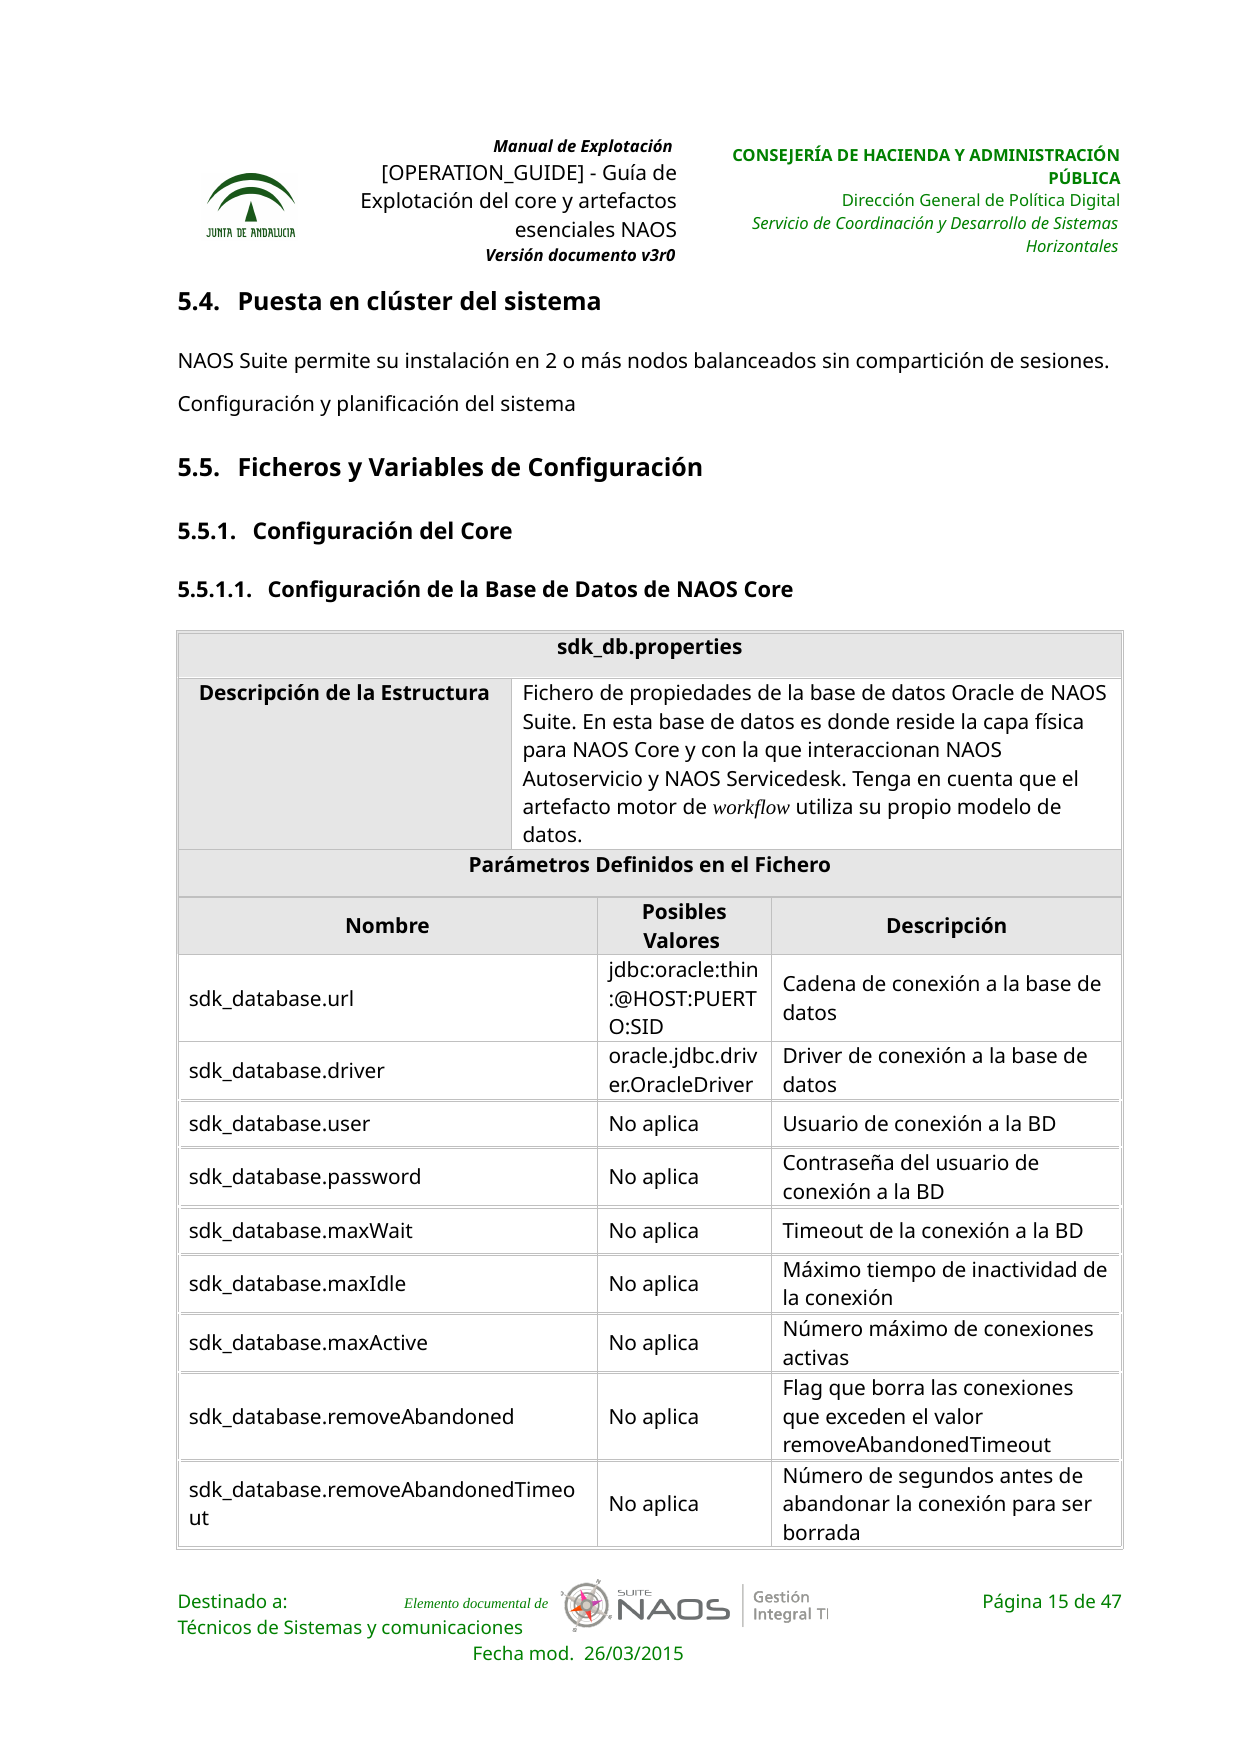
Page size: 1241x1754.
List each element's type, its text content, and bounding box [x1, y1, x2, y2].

table_cell sdk_database.maxIdle [177, 1253, 597, 1312]
table_cell Timeout de la conexión a la BD [772, 1205, 1122, 1253]
text NAOS Suite permite su instalación en 2 o más nodos balanceados sin compartición de sesiones. [177, 346, 1122, 375]
table_cell No aplica [598, 1374, 771, 1459]
table_cell sdk_database.removeAbandoned [177, 1371, 597, 1459]
table_cell Máximo tiempo de inactividad de la conexión [772, 1253, 1122, 1312]
table_cell No aplica [598, 1102, 771, 1146]
picture [201, 173, 298, 241]
table_cell sdk_database.user [177, 1099, 597, 1146]
picture [560, 1579, 829, 1632]
table_cell Descripción [772, 898, 1121, 954]
table_cell sdk_database.driver [179, 1042, 597, 1098]
text Configuración y planificación del sistema [177, 389, 1122, 417]
table_cell Posibles Valores [598, 898, 771, 954]
table_cell Parámetros Definidos en el Fichero [179, 850, 1121, 896]
table_cell Número de segundos antes de abandonar la conexión para ser borrada [772, 1459, 1122, 1546]
table_cell Flag que borra las conexiones que exceden el valor removeAbandonedTimeout [772, 1371, 1122, 1459]
table_cell Driver de conexión a la base de datos [772, 1042, 1121, 1098]
table_cell sdk_database.maxWait [177, 1205, 597, 1253]
table_header sdk_db.properties [179, 634, 1121, 677]
table_cell Descripción de la Estructura [179, 679, 511, 849]
subtitle Ficheros y Variables de Configuración [177, 449, 1122, 483]
table_cell No aplica [598, 1256, 771, 1312]
table_cell Usuario de conexión a la BD [772, 1099, 1122, 1146]
table_cell No aplica [598, 1209, 771, 1253]
subtitle Configuración del Core [177, 515, 1122, 546]
table_cell Número máximo de conexiones activas [772, 1312, 1122, 1371]
table_cell Cadena de conexión a la base de datos [772, 955, 1121, 1041]
table_cell sdk_database.url [179, 955, 597, 1041]
table_cell Contraseña del usuario de conexión a la BD [772, 1146, 1122, 1205]
table_cell sdk_database.password [177, 1146, 597, 1205]
subtitle Puesta en clúster del sistema [177, 283, 1122, 317]
table_cell oracle.jdbc.driver.OracleDriver [598, 1042, 771, 1098]
table_cell No aplica [598, 1315, 771, 1371]
subtitle Configuración de la Base de Datos de NAOS Core [177, 574, 1122, 603]
table_cell No aplica [598, 1462, 771, 1546]
table_cell sdk_database.maxActive [177, 1312, 597, 1371]
table_cell Nombre [179, 898, 597, 954]
table_cell No aplica [598, 1149, 771, 1205]
table_cell sdk_database.removeAbandonedTimeout [177, 1459, 597, 1546]
table_cell jdbc:oracle:thin:@HOST:PUERTO:SID [598, 955, 771, 1041]
table_cell Fichero de propiedades de la base de datos Oracle de NAOS Suite. En esta base de datos es donde reside la capa física para NAOS Core y con la que interaccionan NAOS Autoservicio y NAOS Servicedesk. Tenga en cuenta que el artefacto motor de workflow utiliza su propio modelo de datos. [512, 679, 1121, 849]
